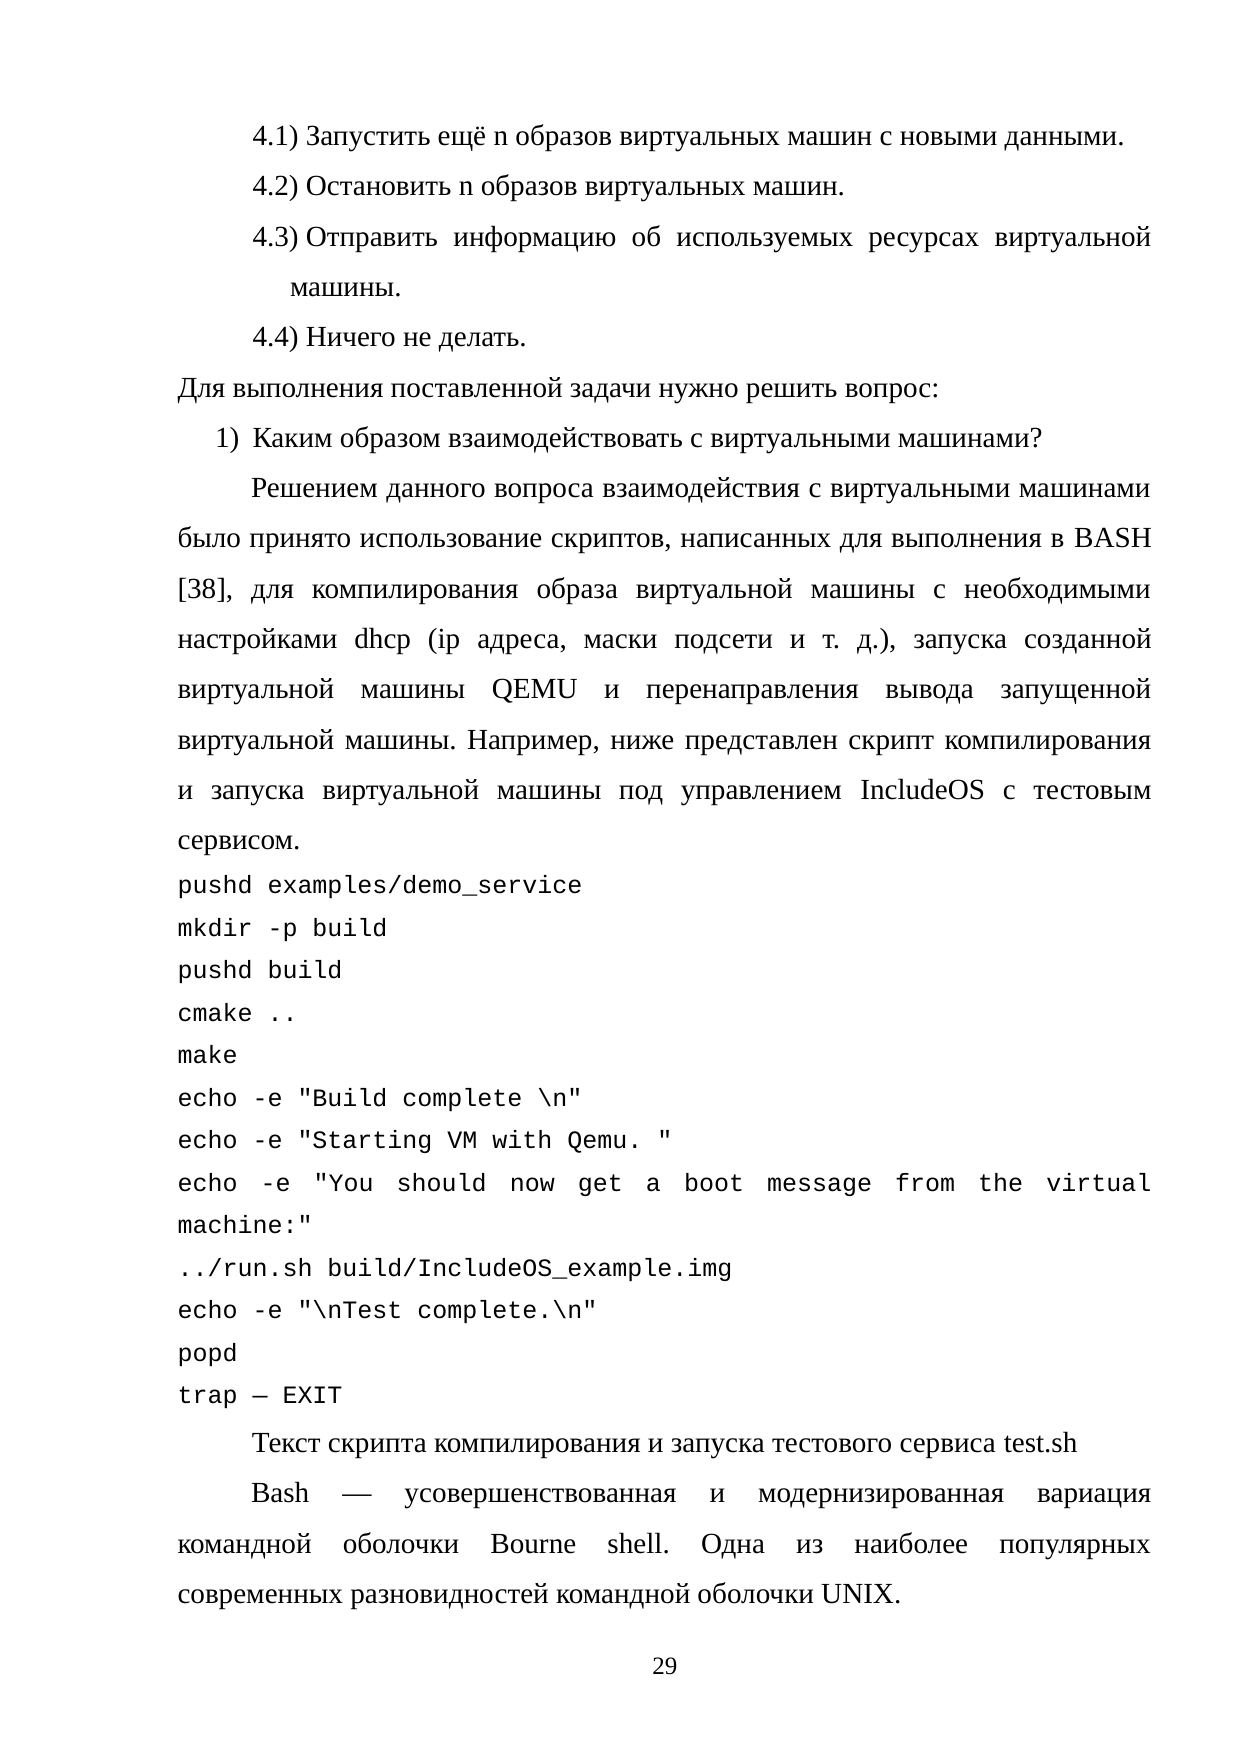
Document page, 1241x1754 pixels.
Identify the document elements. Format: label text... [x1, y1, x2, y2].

text pushd build [177, 958, 1152, 986]
list Каким образом взаимодействовать с виртуальными машинами? [215, 420, 1152, 453]
text pushd examples/demo_service [177, 873, 1152, 901]
text cmake .. [177, 1000, 1152, 1029]
text Bash — усовершенствованная и модернизированная вариация командной оболочки Bourne shell. Одна из наиболее популярных современных разновидностей командной оболочки UNIX. [177, 1476, 1152, 1610]
text popd [177, 1340, 1152, 1369]
text Для выполнения поставленной задачи нужно решить вопрос: [177, 370, 1152, 403]
text echo -e "You should now get a boot message from the virtual machine:" [177, 1170, 1152, 1241]
text make [177, 1043, 1152, 1071]
list Остановить n образов виртуальных машин. [252, 168, 1152, 202]
text mkdir -p build [177, 915, 1152, 944]
list Ничего не делать. [252, 319, 1152, 353]
list Запустить ещё n образов виртуальных машин с новыми данными. [252, 118, 1152, 152]
text ../run.sh build/IncludeOS_example.img [177, 1255, 1152, 1284]
text echo -e "\nTest complete.\n" [177, 1298, 1152, 1326]
text echo -e "Build complete \n" [177, 1085, 1152, 1114]
list Отправить информацию об используемых ресурсах виртуальной машины. [252, 219, 1152, 303]
text trap — EXIT [177, 1383, 1152, 1411]
text echo -e "Starting VM with Qemu. " [177, 1128, 1152, 1156]
text Текст скрипта компилирования и запуска тестового сервиса test.sh [177, 1425, 1152, 1459]
text Решением данного вопроса взаимодействия с виртуальными машинами было принято использование скриптов, написанных для выполнения в BASH [38], для компилирования образа виртуальной машины с необходимыми настройками dhcp (ip адреса, маски подсети и т. д.), запуска созданной виртуальной машины QEMU и перенаправления вывода запущенной виртуальной машины. Например, ниже представлен скрипт компилирования и запуска виртуальной машины под управлением IncludeOS с тестовым сервисом. [177, 470, 1152, 856]
